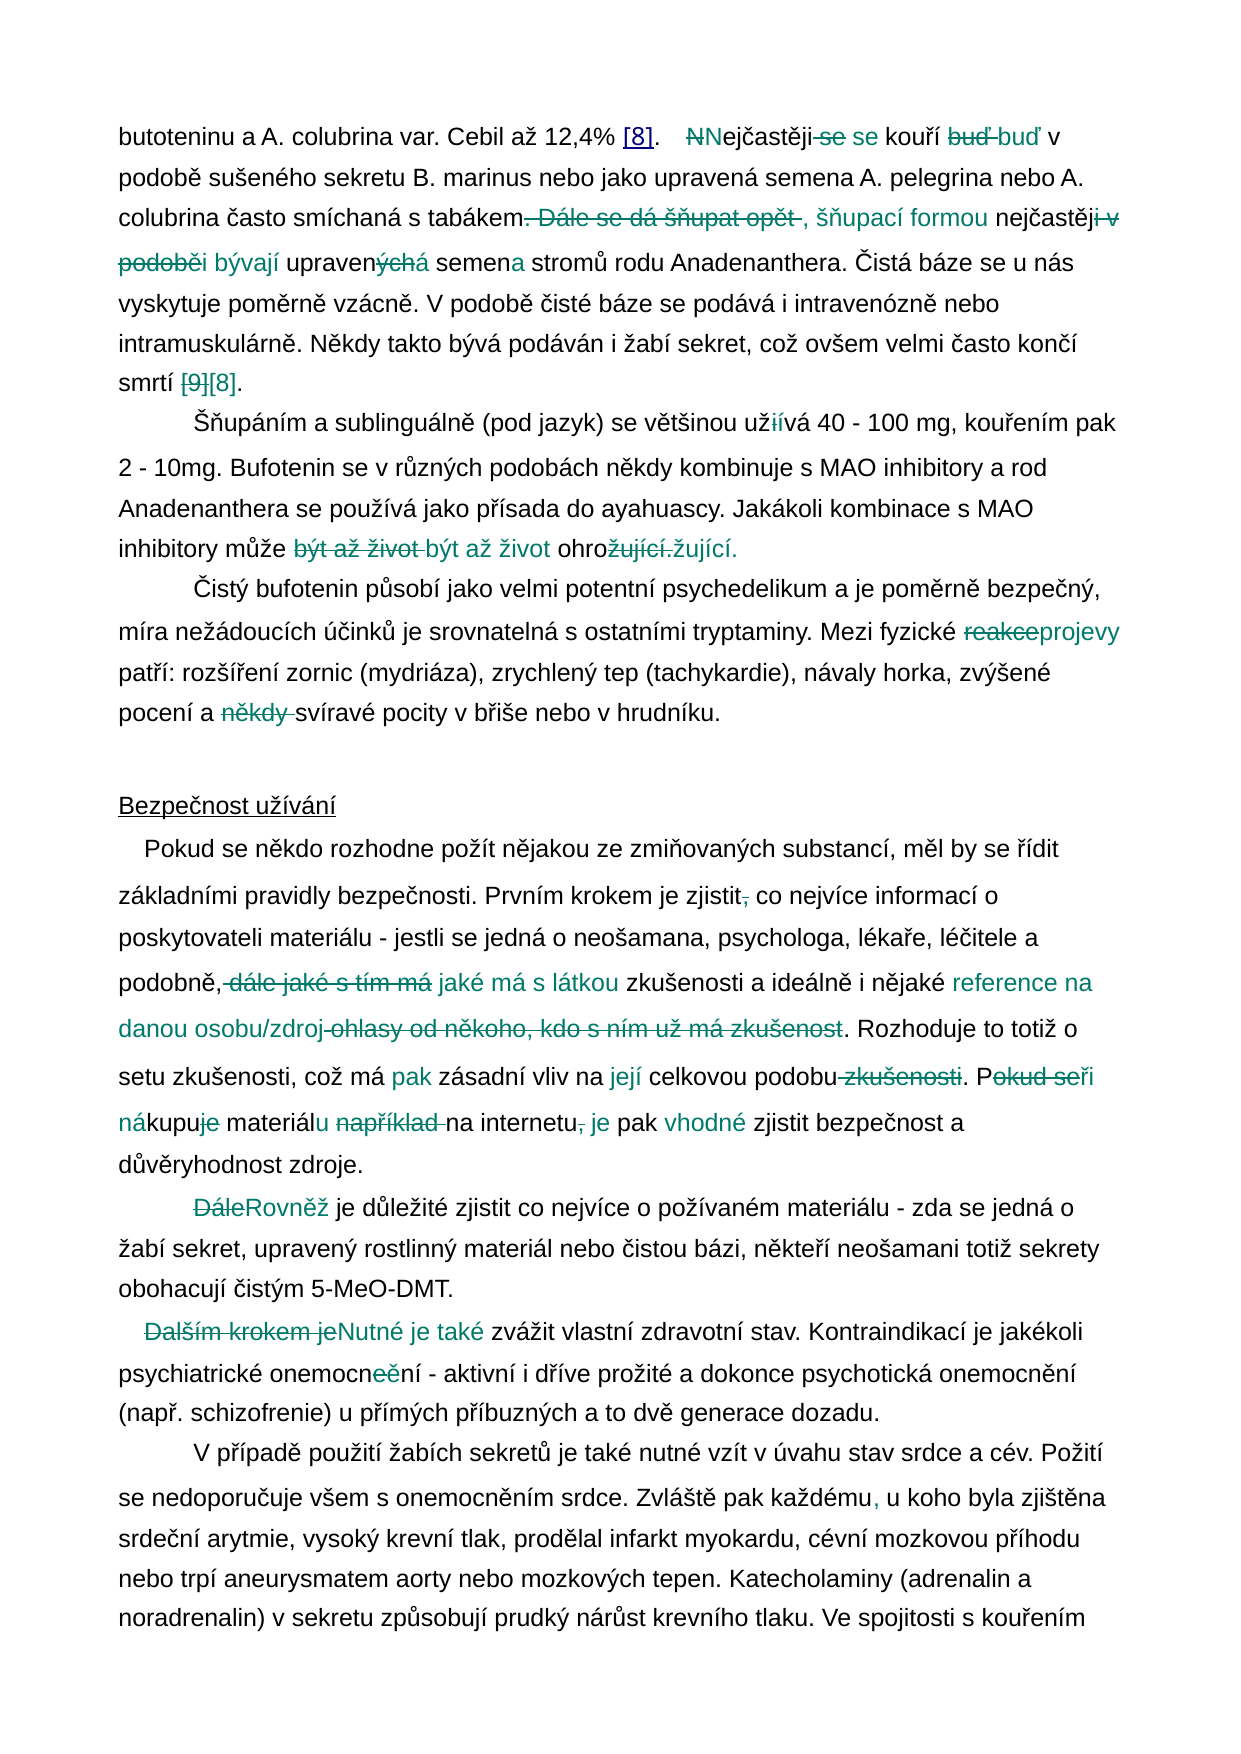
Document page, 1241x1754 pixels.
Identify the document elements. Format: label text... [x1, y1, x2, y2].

text Bezpečnost užívání [118, 791, 1122, 820]
text Čistý bufotenin působí jako velmi potentní psychedelikum a je poměrně bezpečný, míra nežádoucích účinků je srovnatelná s ostatními tryptaminy. Mezi fyzické reakceprojevy patří: rozšíření zornic (mydriáza), zrychlený tep (tachykardie), návaly horka, zvýšené pocení a někdy svíravé pocity v břiše nebo v hrudníku. [118, 574, 1122, 726]
text Dalším krokem jeNutné je také zvážit vlastní zdravotní stav. Kontraindikací je jakékoli psychiatrické onemocneění - aktivní i dříve prožité a dokonce psychotická onemocnění (např. schizofrenie) u přímých příbuzných a to dvě generace dozadu. [118, 1314, 1122, 1427]
text Šňupáním a sublinguálně (pod jazyk) se většinou užiívá 40 - 100 mg, kouřením pak 2 - 10mg. Bufotenin se v různých podobách někdy kombinuje s MAO inhibitory a rod Anadenanthera se používá jako přísada do ayahuascy. Jakákoli kombinace s MAO inhibitory může být až život být až život ohrožující.žující. [118, 408, 1122, 563]
text Pokud se někdo rozhodne požít nějakou ze zmiňovaných substancí, měl by se řídit základními pravidly bezpečnosti. Prvním krokem je zjistit, co nejvíce informací o poskytovateli materiálu - jestli se jedná o neošamana, psychologa, lékaře, léčitele a podobně, dále jaké s tím má jaké má s látkou zkušenosti a ideálně i nějaké reference na danou osobu/zdroj ohlasy od někoho, kdo s ním už má zkušenost. Rozhoduje to totiž o setu zkušenosti, což má pak zásadní vliv na její celkovou podobu zkušenosti. Pokud seři nákupuje materiálu například na internetu, je pak vhodné zjistit bezpečnost a důvěryhodnost zdroje. [118, 831, 1122, 1179]
text DáleRovněž je důležité zjistit co nejvíce o požívaném materiálu - zda se jedná o žabí sekret, upravený rostlinný materiál nebo čistou bázi, někteří neošamani totiž sekrety obohacují čistým 5-MeO-DMT. [118, 1189, 1122, 1303]
text V případě použití žabích sekretů je také nutné vzít v úvahu stav srdce a cév. Požití se nedoporučuje všem s onemocněním srdce. Zvláště pak každému, u koho byla zjištěna srdeční arytmie, vysoký krevní tlak, prodělal infarkt myokardu, cévní mozkovou příhodu nebo trpí aneurysmatem aorty nebo mozkových tepen. Katecholaminy (adrenalin a noradrenalin) v sekretu způsobují prudký nárůst krevního tlaku. Ve spojitosti s kouřením [118, 1438, 1122, 1632]
text butoteninu a A. colubrina var. Cebil až 12,4% [8]. NNejčastěji se se kouří buď buď v podobě sušeného sekretu B. marinus nebo jako upravená semena A. pelegrina nebo A. colubrina často smíchaná s tabákem. Dále se dá šňupat opět , šňupací formou nejčastěji v podoběi bývají upravenýchá semena stromů rodu Anadenanthera. Čistá báze se u nás vyskytuje poměrně vzácně. V podobě čisté báze se podává i intravenózně nebo intramuskulárně. Někdy takto bývá podáván i žabí sekret, což ovšem velmi často končí smrtí [9][8]. [118, 118, 1122, 397]
